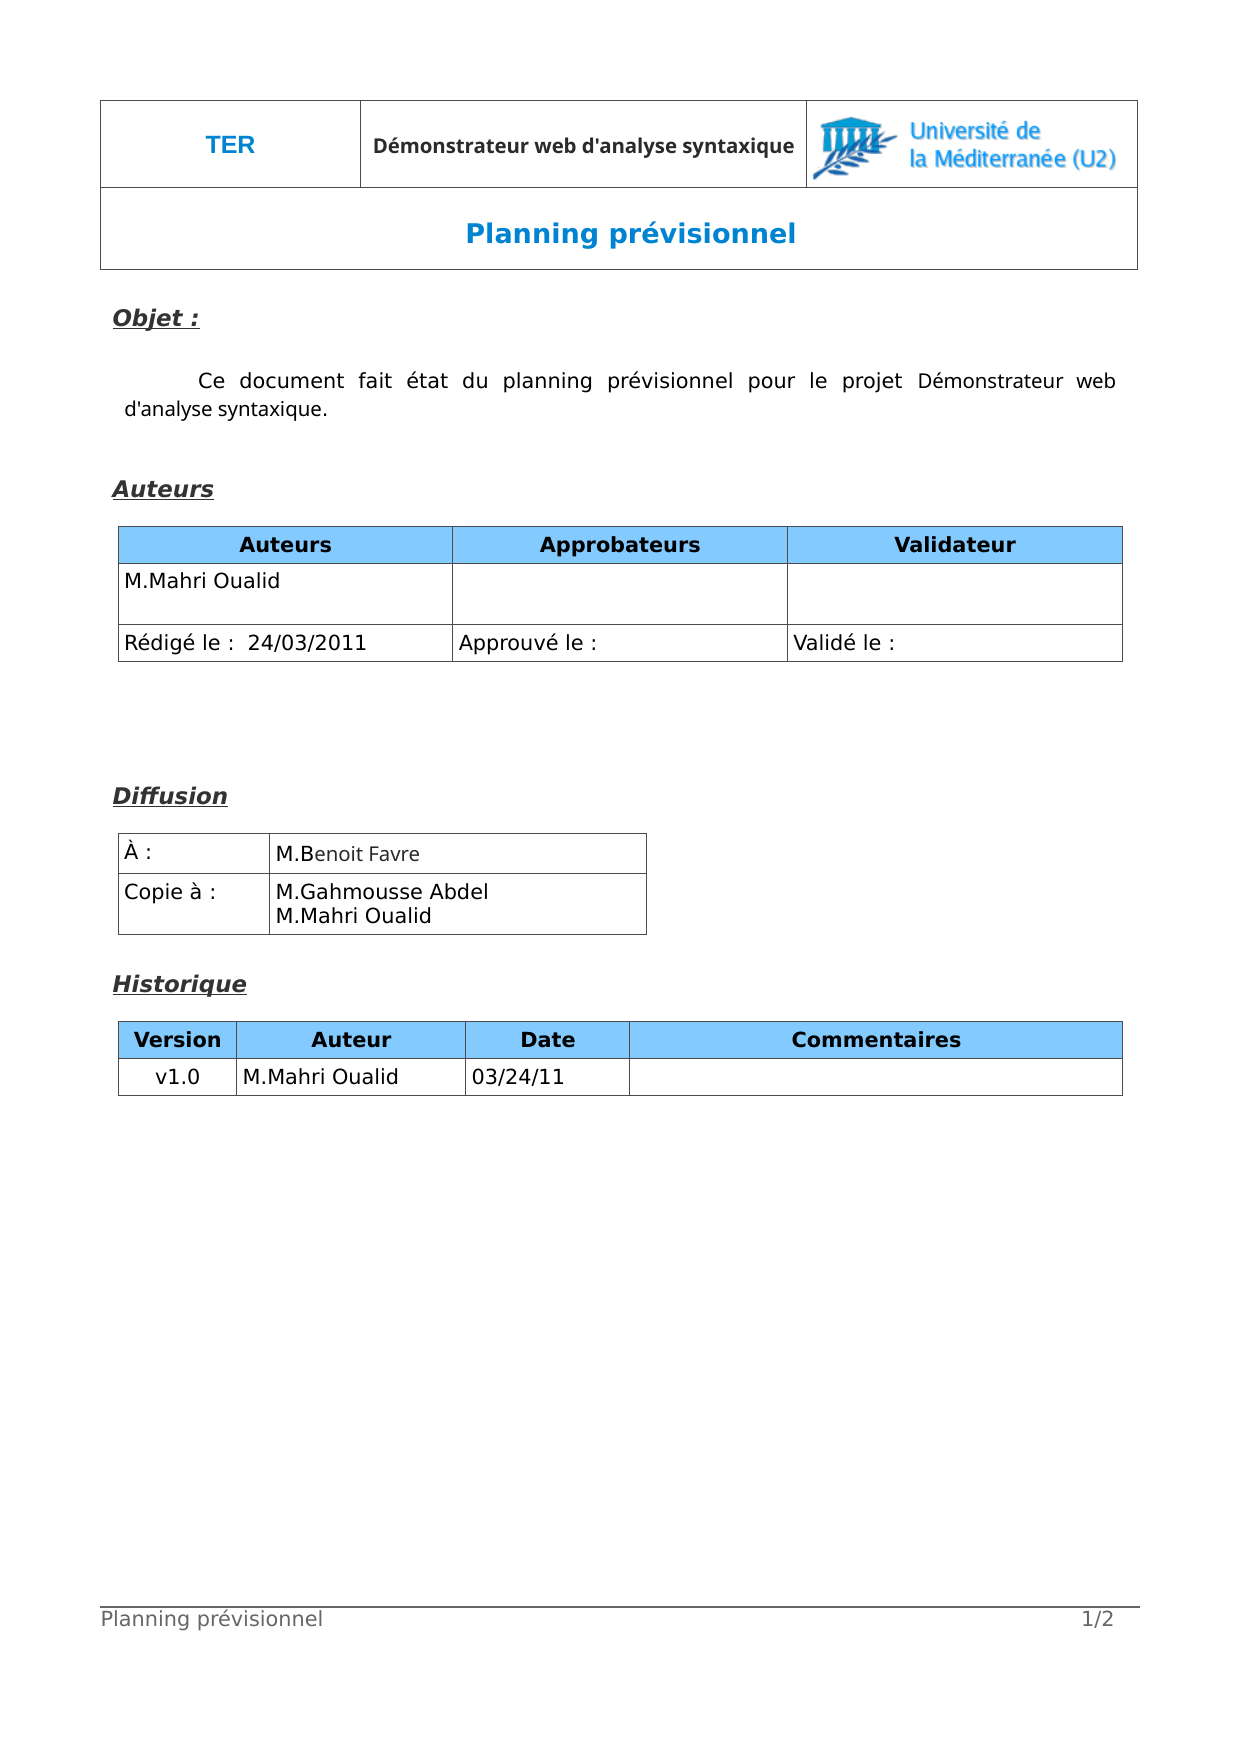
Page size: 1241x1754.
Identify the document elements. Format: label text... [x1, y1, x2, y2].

subtitle Objet : [112, 305, 1140, 332]
table_header TER [101, 101, 360, 187]
table_header À : [119, 834, 269, 873]
table_header Commentaires [630, 1022, 1122, 1058]
table_cell [453, 564, 787, 624]
table_cell M.Mahri Oualid [237, 1059, 465, 1095]
table_header Validateur [788, 527, 1122, 563]
subtitle Auteurs [112, 476, 1140, 502]
table_cell [630, 1059, 1122, 1095]
table_header Auteur [237, 1022, 465, 1058]
subtitle Historique [112, 971, 1140, 997]
text Ce document fait état du planning prévisionnel pour le projet Démonstrateur web d'analyse syntaxique. [124, 367, 1116, 423]
table_header Démonstrateur web d'analyse syntaxique [361, 101, 806, 187]
table_cell Copie à : [119, 874, 269, 934]
table_header Auteurs [119, 527, 452, 563]
table_cell Validé le : [788, 625, 1122, 661]
subtitle Diffusion [112, 783, 1140, 809]
table_header M.Benoit Favre [270, 834, 646, 873]
picture [812, 107, 1132, 182]
table_cell M.Gahmousse Abdel M.Mahri Oualid [270, 874, 646, 934]
table_cell [788, 564, 1122, 624]
table_cell Planning prévisionnel [101, 188, 1137, 269]
table_cell M.Mahri Oualid [119, 564, 452, 624]
table_cell 24/03/11 [466, 1059, 629, 1095]
table_header Version [119, 1022, 236, 1058]
table_header [807, 101, 1137, 187]
table_header Date [466, 1022, 629, 1058]
table_cell Approuvé le : [453, 625, 787, 661]
table_header Approbateurs [453, 527, 787, 563]
table_cell Rédigé le : 24/03/2011 [119, 625, 452, 661]
table_cell v1.0 [119, 1059, 236, 1095]
